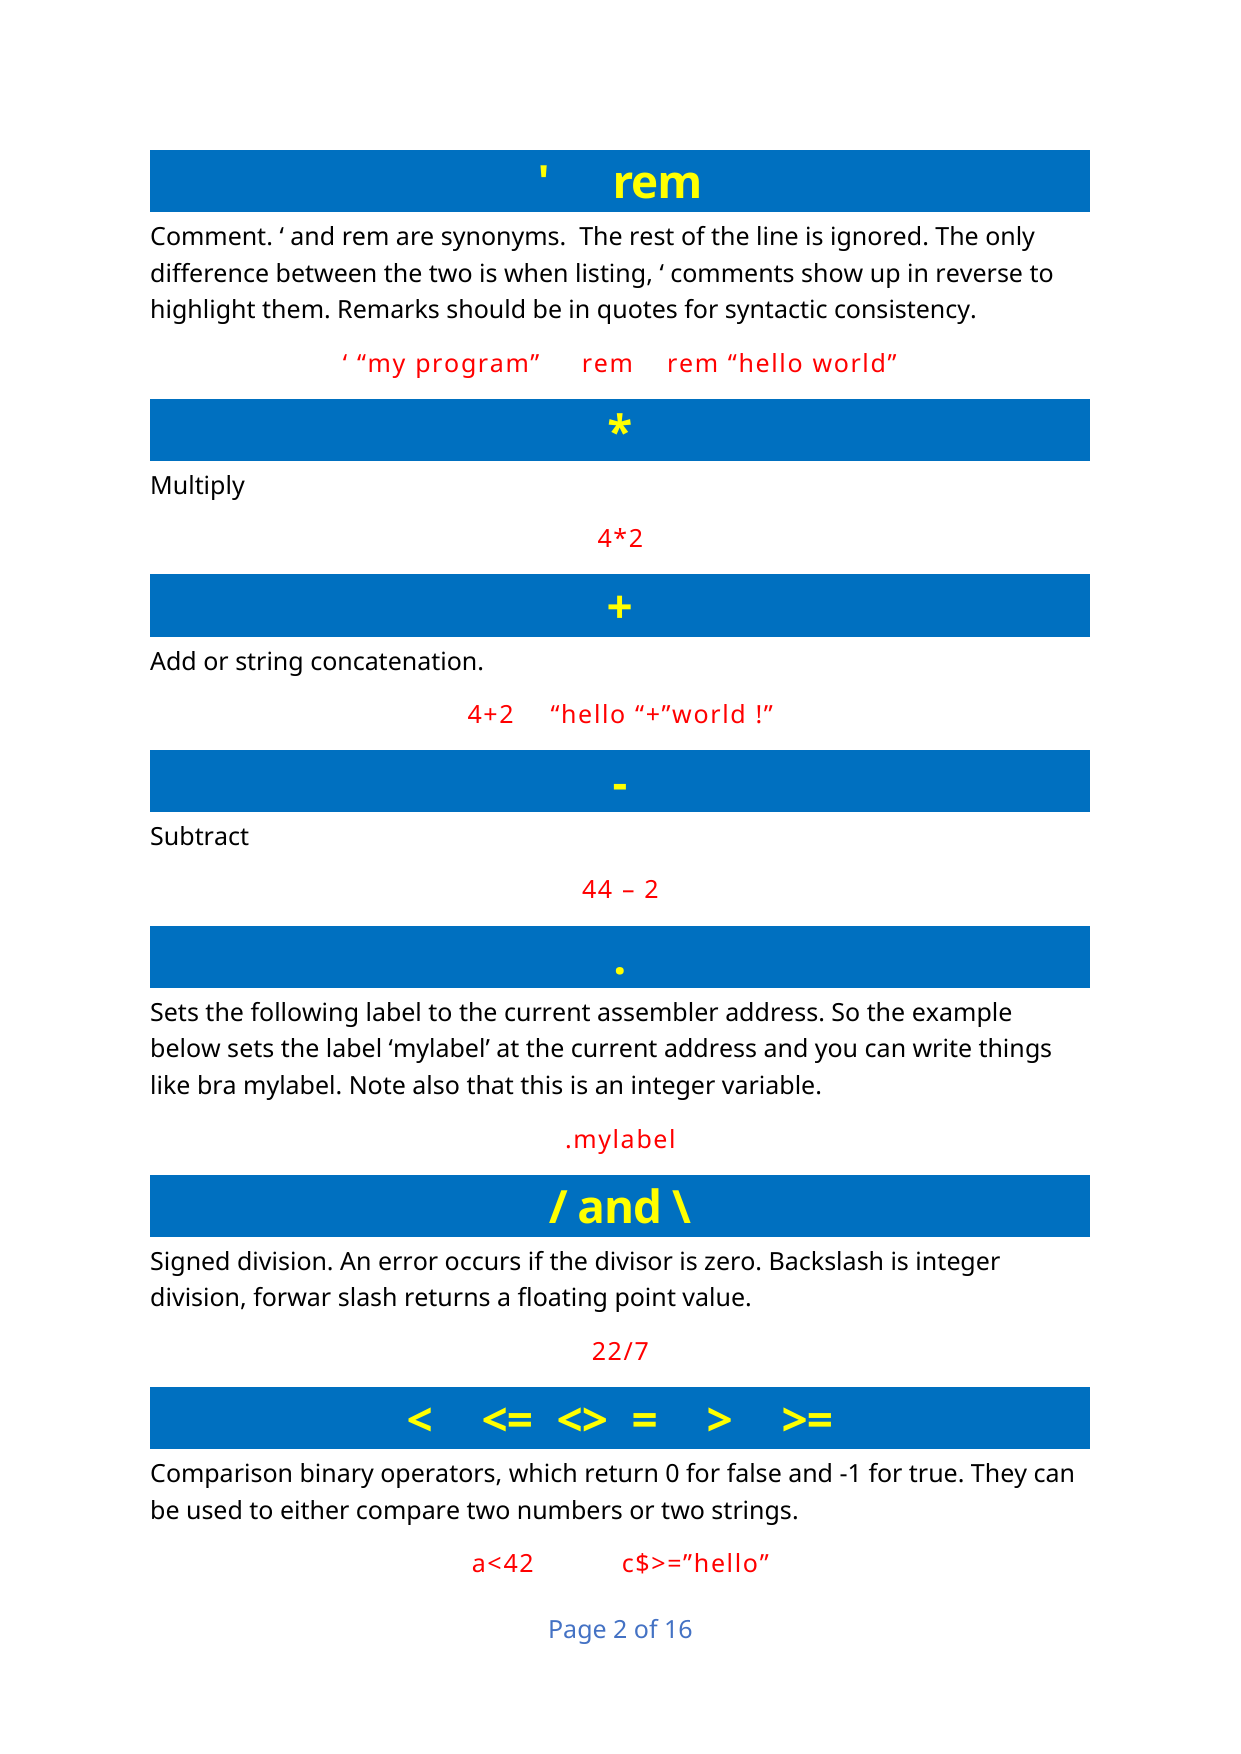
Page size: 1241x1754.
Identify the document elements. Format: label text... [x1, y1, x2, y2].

subtitle 4+2 “Hello “+”World !” [150, 697, 1090, 731]
text Comment. ‘ and rem are synonyms. The rest of the line is ignored. The only difference between the two is when listing, ‘ comments show up in reverse to highlight them. Remarks should be in quotes for syntactic consistency. [150, 219, 1090, 326]
text Sets the following label to the current assembler address. So the example below sets the label ‘mylabel’ at the current address and you can write things like bra mylabel. Note also that this is an integer variable. [150, 994, 1090, 1102]
text Signed division. An error occurs if the divisor is zero. Backslash is integer division, forwar slash returns a floating point value. [150, 1243, 1090, 1314]
text Comparison binary operators, which return 0 for false and -1 for true. They can be used to either compare two numbers or two strings. [150, 1456, 1090, 1526]
subtitle ‘ “My Program” Rem rem “Hello world” [150, 346, 1090, 380]
subtitle 22/7 [150, 1333, 1090, 1368]
subtitle .myLabel [150, 1121, 1090, 1155]
subtitle 44 – 2 [150, 872, 1090, 906]
subtitle 4*2 [150, 521, 1090, 555]
text Subtract [150, 819, 1090, 853]
title ' rem [150, 150, 1090, 212]
title . [150, 926, 1090, 988]
title + [150, 574, 1090, 637]
title < <= <> = > >= [150, 1387, 1090, 1449]
text Multiply [150, 468, 1090, 502]
title * [150, 399, 1090, 461]
subtitle A<42 c$>=”Hello” [150, 1546, 1090, 1580]
title - [150, 750, 1090, 812]
text Add or string concatenation. [150, 643, 1090, 677]
title / and \ [150, 1175, 1090, 1237]
